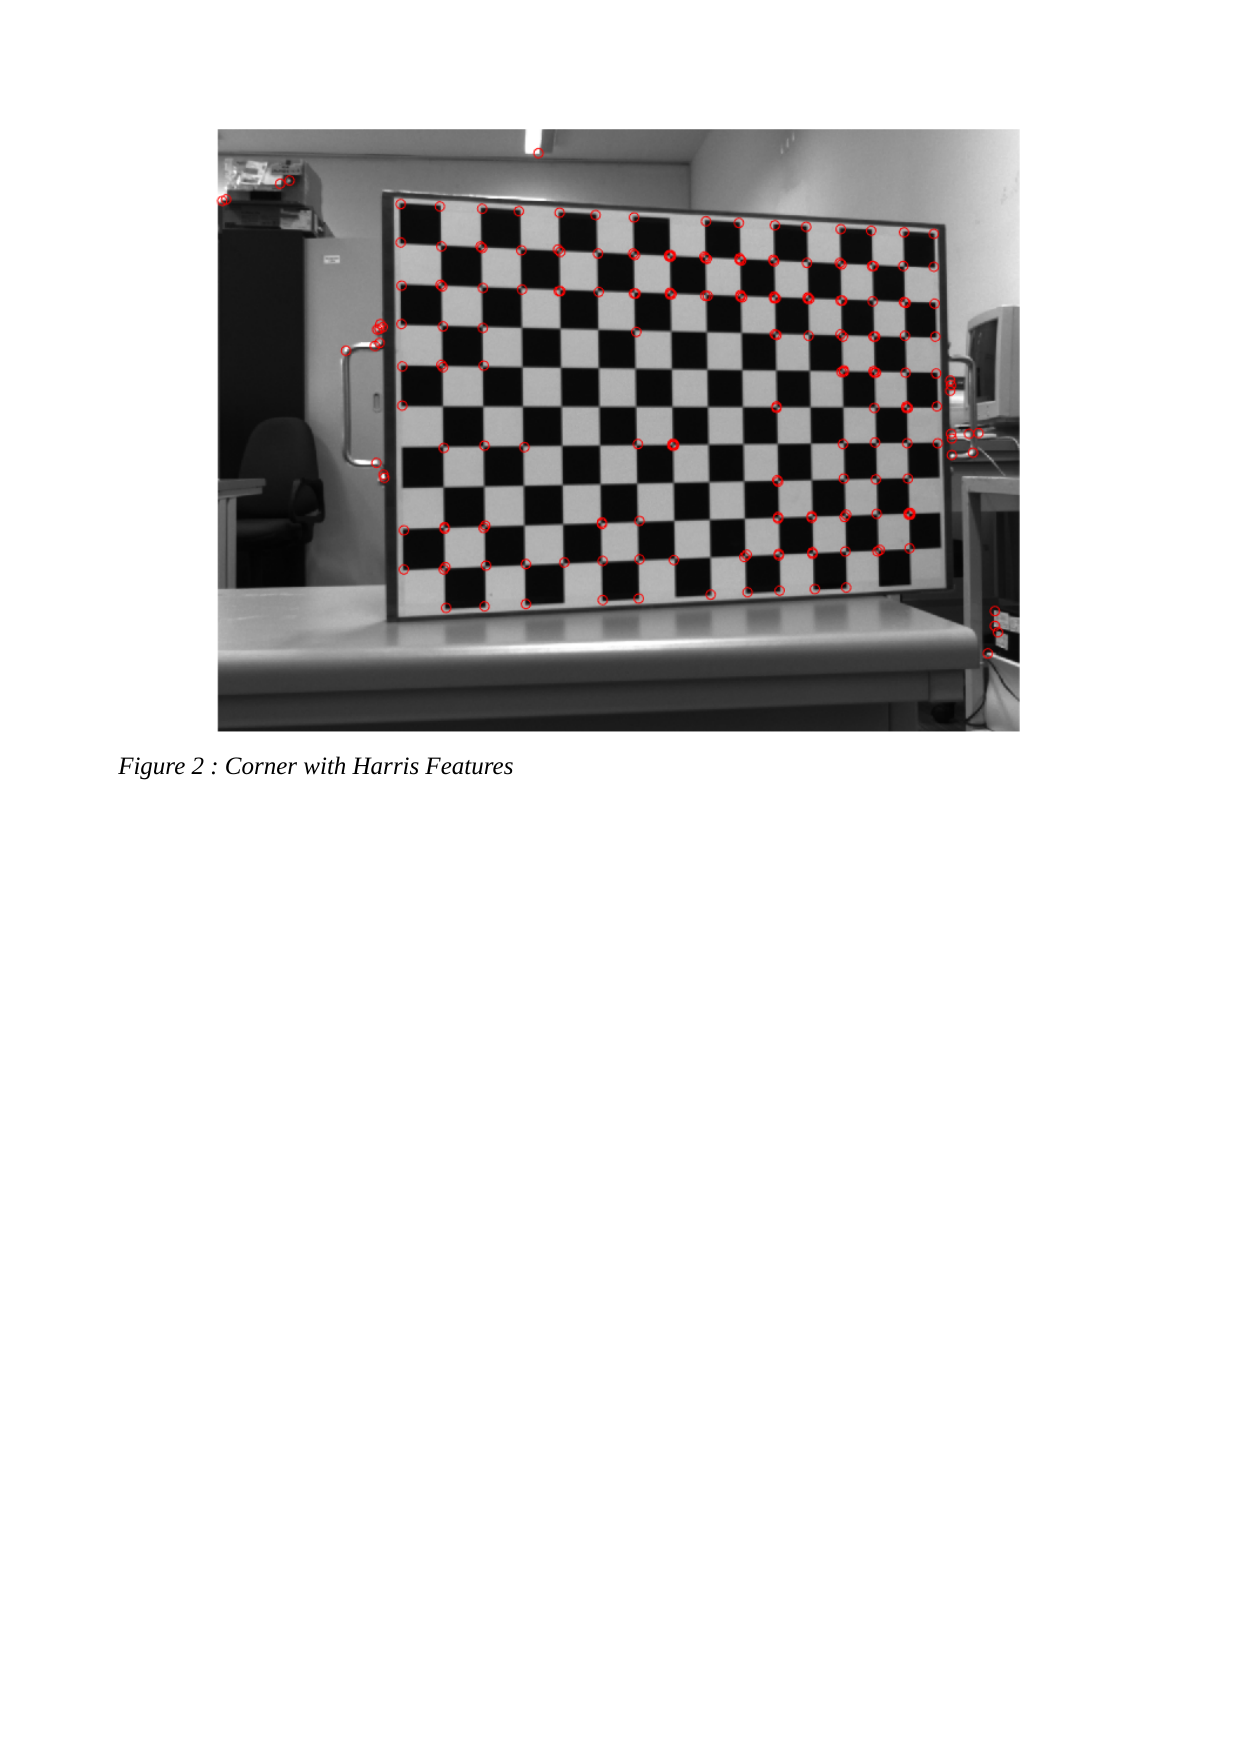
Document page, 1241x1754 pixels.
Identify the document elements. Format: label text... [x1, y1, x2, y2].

text Figure 2 : Corner with Harris Features [118, 751, 1122, 780]
